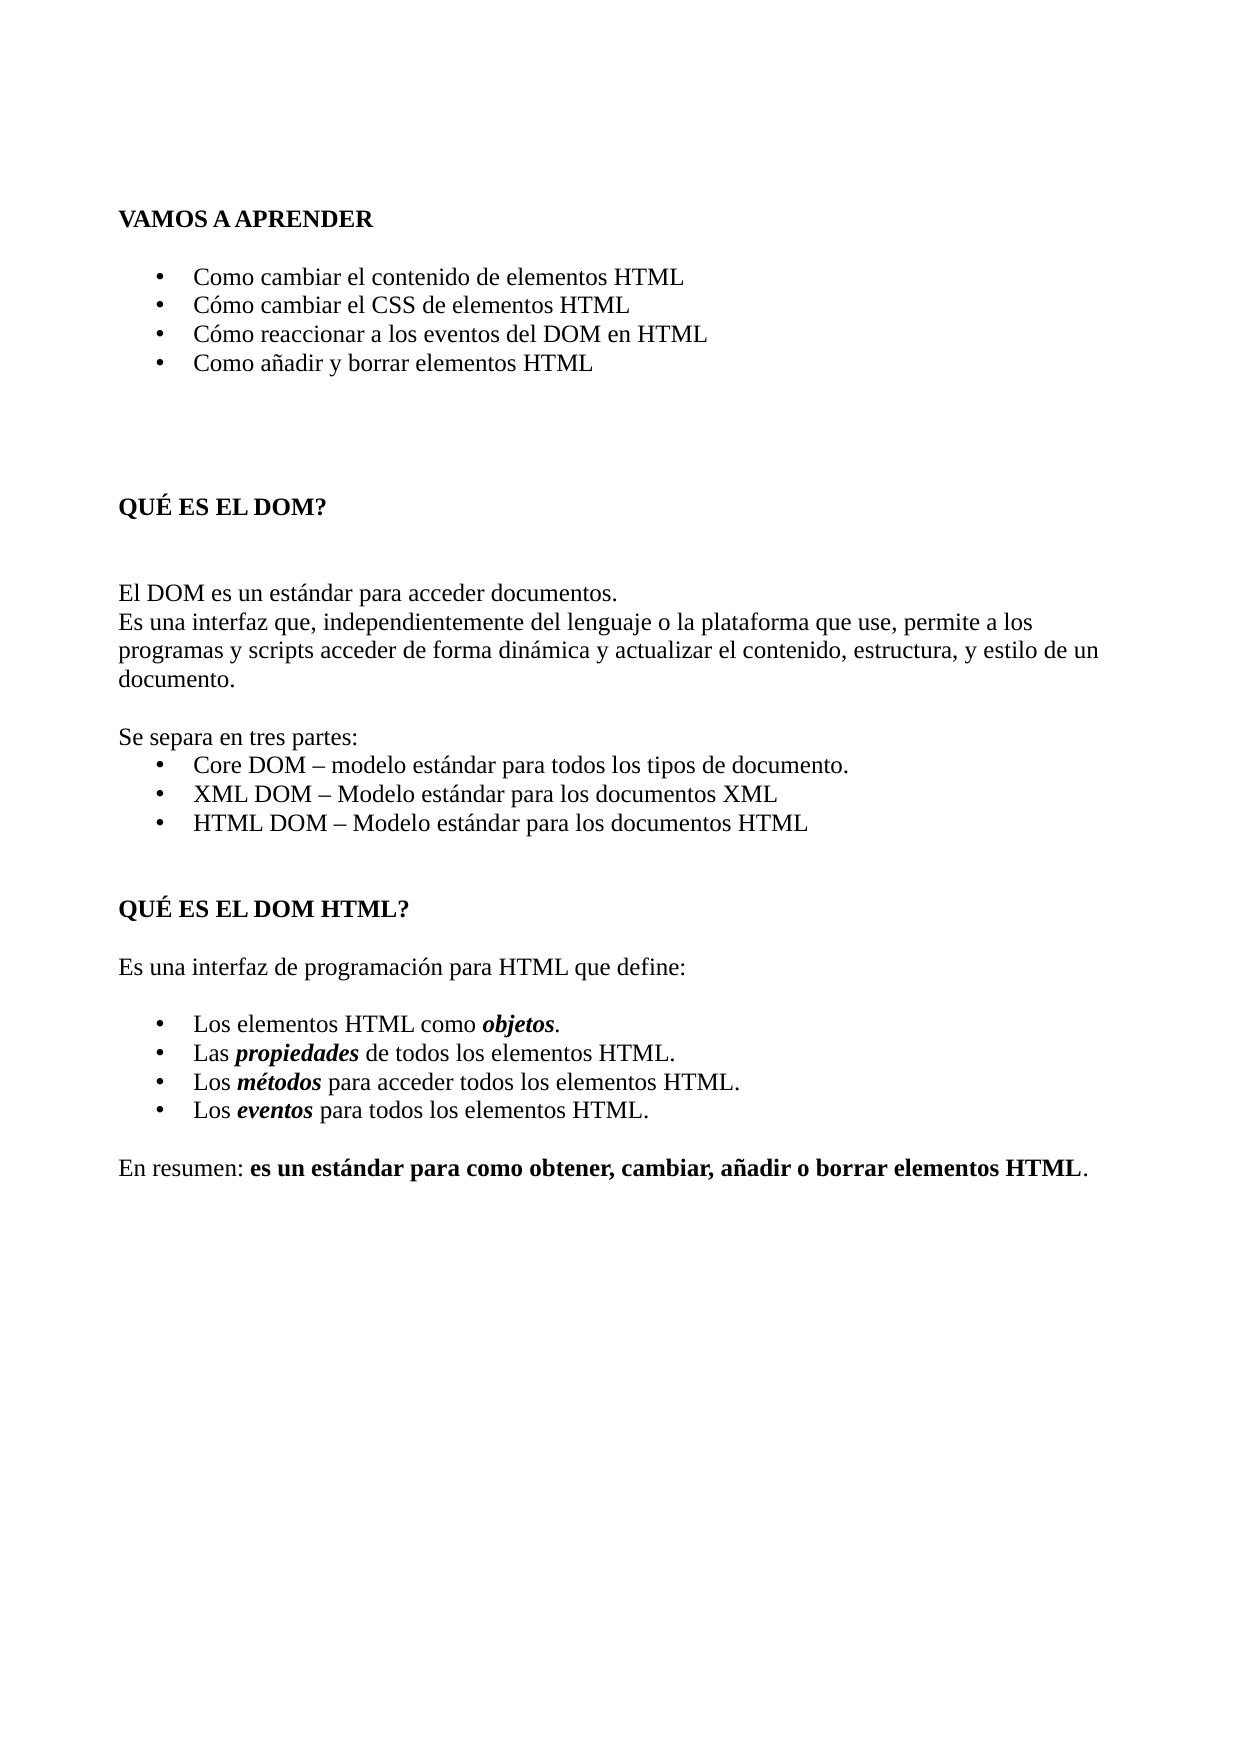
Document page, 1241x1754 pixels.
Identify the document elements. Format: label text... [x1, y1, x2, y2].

list Como cambiar el contenido de elementos HTML [156, 262, 1122, 291]
list Los eventos para todos los elementos HTML. [156, 1096, 1122, 1124]
list Los elementos HTML como objetos. [156, 1009, 1122, 1038]
text QUÉ ES EL DOM HTML? [118, 894, 1122, 923]
list Cómo cambiar el CSS de elementos HTML [156, 291, 1122, 319]
text VAMOS A APRENDER [118, 204, 1122, 233]
text En resumen: es un estándar para como obtener, cambiar, añadir o borrar elementos HTML. [118, 1153, 1122, 1182]
list Cómo reaccionar a los eventos del DOM en HTML [156, 319, 1122, 348]
text QUÉ ES EL DOM? [118, 492, 1122, 521]
text Es una interfaz de programación para HTML que define: [118, 952, 1122, 981]
list Core DOM – modelo estándar para todos los tipos de documento. [156, 751, 1122, 779]
list XML DOM – Modelo estándar para los documentos XML [156, 779, 1122, 808]
list Como añadir y borrar elementos HTML [156, 348, 1122, 377]
text Se separa en tres partes: [118, 722, 1122, 751]
list Los métodos para acceder todos los elementos HTML. [156, 1067, 1122, 1096]
text El DOM es un estándar para acceder documentos. Es una interfaz que, independientemente del lenguaje o la plataforma que use, permite a los programas y scripts acceder de forma dinámica y actualizar el contenido, estructura, y estilo de un documento. [118, 578, 1122, 693]
list Las propiedades de todos los elementos HTML. [156, 1038, 1122, 1067]
list HTML DOM – Modelo estándar para los documentos HTML [156, 808, 1122, 837]
